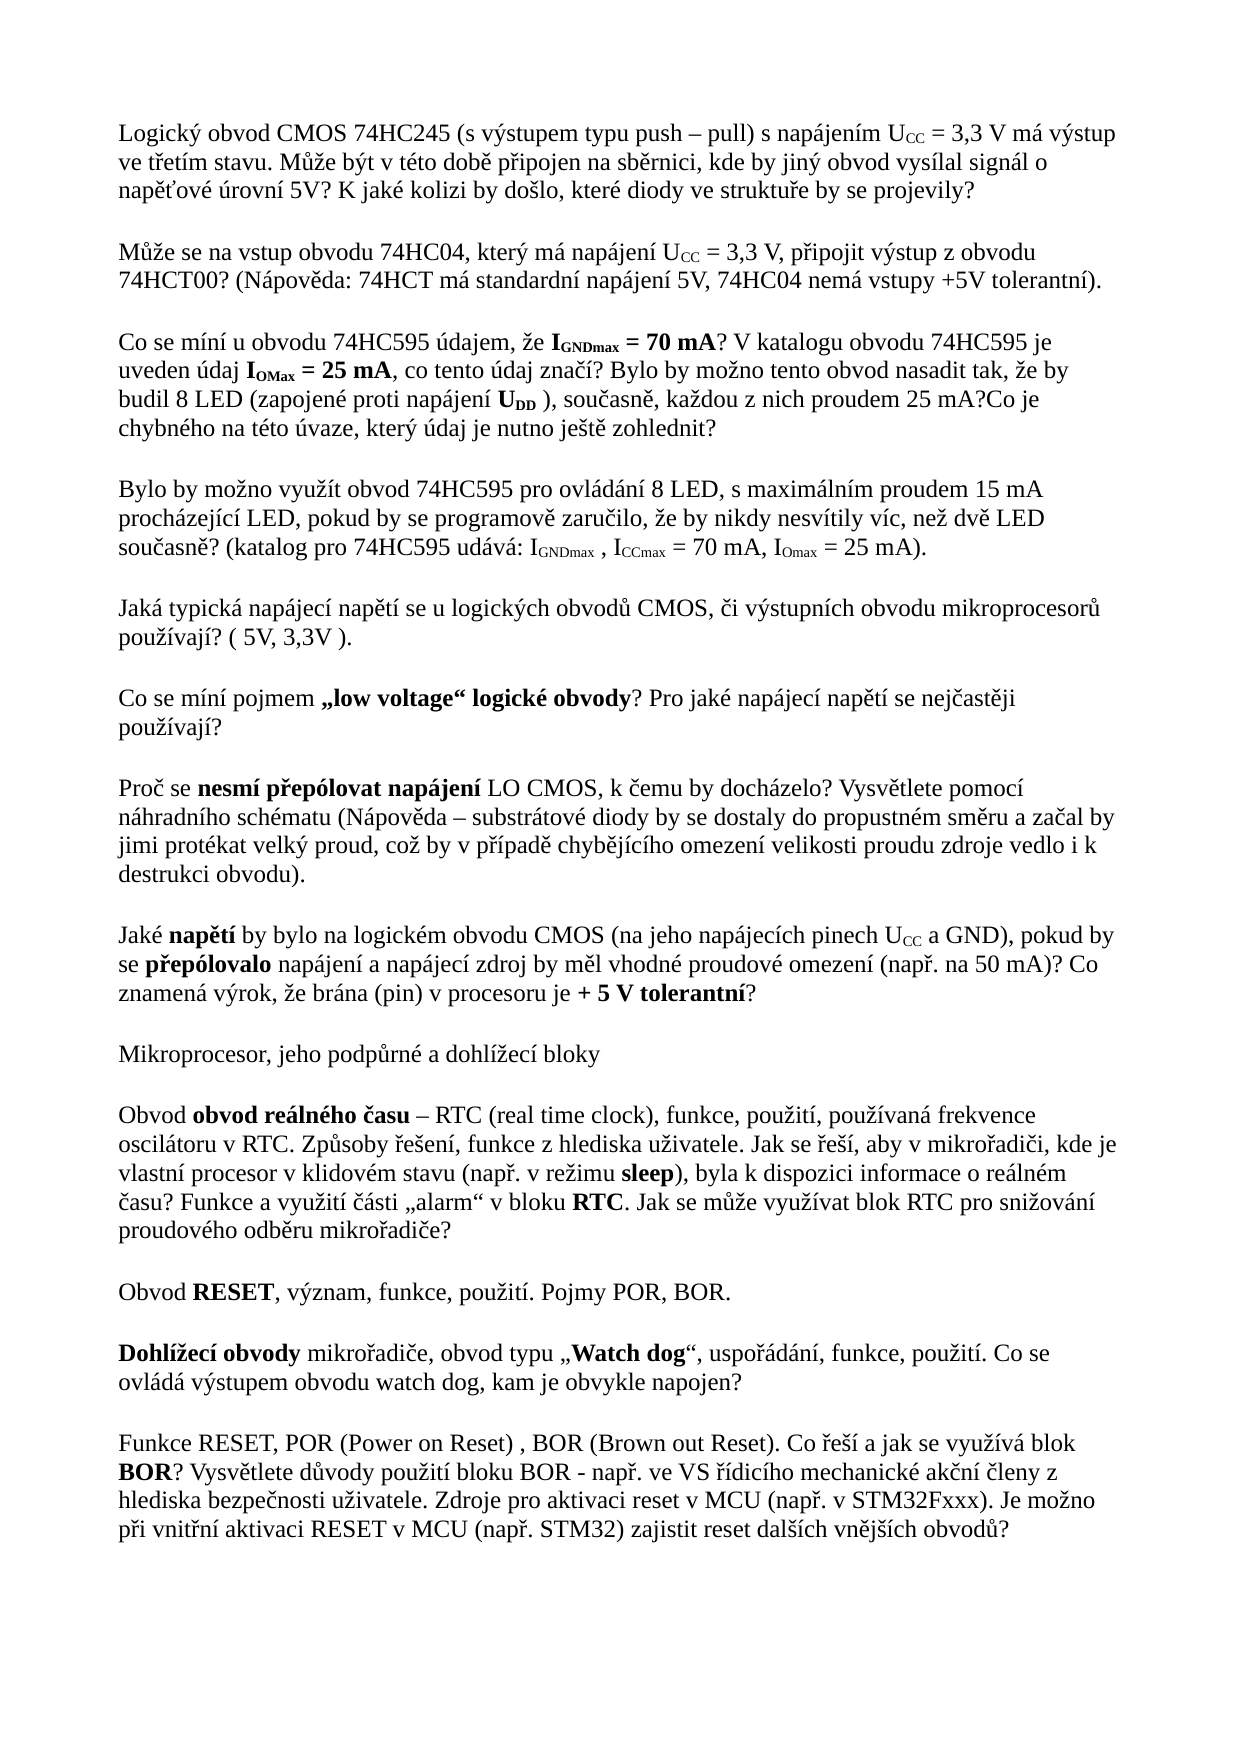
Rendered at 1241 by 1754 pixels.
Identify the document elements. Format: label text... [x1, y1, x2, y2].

text Co se míní u obvodu 74HC595 údajem, že IGNDmax = 70 mA? V katalogu obvodu 74HC595 je uveden údaj IOMax = 25 mA, co tento údaj značí? Bylo by možno tento obvod nasadit tak, že by budil 8 LED (zapojené proti napájení UDD ), současně, každou z nich proudem 25 mA?Co je chybného na této úvaze, který údaj je nutno ještě zohlednit? [118, 327, 1122, 442]
text Co se míní pojmem „low voltage“ logické obvody? Pro jaké napájecí napětí se nejčastěji používají? [118, 683, 1122, 741]
text Může se na vstup obvodu 74HC04, který má napájení UCC = 3,3 V, připojit výstup z obvodu 74HCT00? (Nápověda: 74HCT má standardní napájení 5V, 74HC04 nemá vstupy +5V tolerantní). [118, 237, 1122, 294]
text Obvod obvod reálného času – RTC (real time clock), funkce, použití, používaná frekvence oscilátoru v RTC. Způsoby řešení, funkce z hlediska uživatele. Jak se řeší, aby v mikrořadiči, kde je vlastní procesor v klidovém stavu (např. v režimu sleep), byla k dispozici informace o reálném času? Funkce a využití části „alarm“ v bloku RTC. Jak se může využívat blok RTC pro snižování proudového odběru mikrořadiče? [118, 1101, 1122, 1244]
text Obvod RESET, význam, funkce, použití. Pojmy POR, BOR. [118, 1277, 1122, 1306]
text Dohlížecí obvody mikrořadiče, obvod typu „Watch dog“, uspořádání, funkce, použití. Co se ovládá výstupem obvodu watch dog, kam je obvykle napojen? [118, 1338, 1122, 1396]
text Proč se nesmí přepólovat napájení LO CMOS, k čemu by docházelo? Vysvětlete pomocí náhradního schématu (Nápověda – substrátové diody by se dostaly do propustném směru a začal by jimi protékat velký proud, což by v případě chybějícího omezení velikosti proudu zdroje vedlo i k destrukci obvodu). [118, 773, 1122, 888]
text Mikroprocesor, jeho podpůrné a dohlížecí bloky [118, 1039, 1122, 1068]
text Funkce RESET, POR (Power on Reset) , BOR (Brown out Reset). Co řeší a jak se využívá blok BOR? Vysvětlete důvody použití bloku BOR - např. ve VS řídicího mechanické akční členy z hlediska bezpečnosti uživatele. Zdroje pro aktivaci reset v MCU (např. v STM32Fxxx). Je možno při vnitřní aktivaci RESET v MCU (např. STM32) zajistit reset dalších vnějších obvodů? [118, 1428, 1122, 1543]
text Bylo by možno využít obvod 74HC595 pro ovládání 8 LED, s maximálním proudem 15 mA procházející LED, pokud by se programově zaručilo, že by nikdy nesvítily víc, než dvě LED současně? (katalog pro 74HC595 udává: IGNDmax , ICCmax = 70 mA, IOmax = 25 mA). [118, 474, 1122, 561]
text Logický obvod CMOS 74HC245 (s výstupem typu push – pull) s napájením UCC = 3,3 V má výstup ve třetím stavu. Může být v této době připojen na sběrnici, kde by jiný obvod vysílal signál o napěťové úrovní 5V? K jaké kolizi by došlo, které diody ve struktuře by se projevily? [118, 118, 1122, 204]
text Jaké napětí by bylo na logickém obvodu CMOS (na jeho napájecích pinech UCC a GND), pokud by se přepólovalo napájení a napájecí zdroj by měl vhodné proudové omezení (např. na 50 mA)? Co znamená výrok, že brána (pin) v procesoru je + 5 V tolerantní? [118, 921, 1122, 1007]
text Jaká typická napájecí napětí se u logických obvodů CMOS, či výstupních obvodu mikroprocesorů používají? ( 5V, 3,3V ). [118, 593, 1122, 651]
